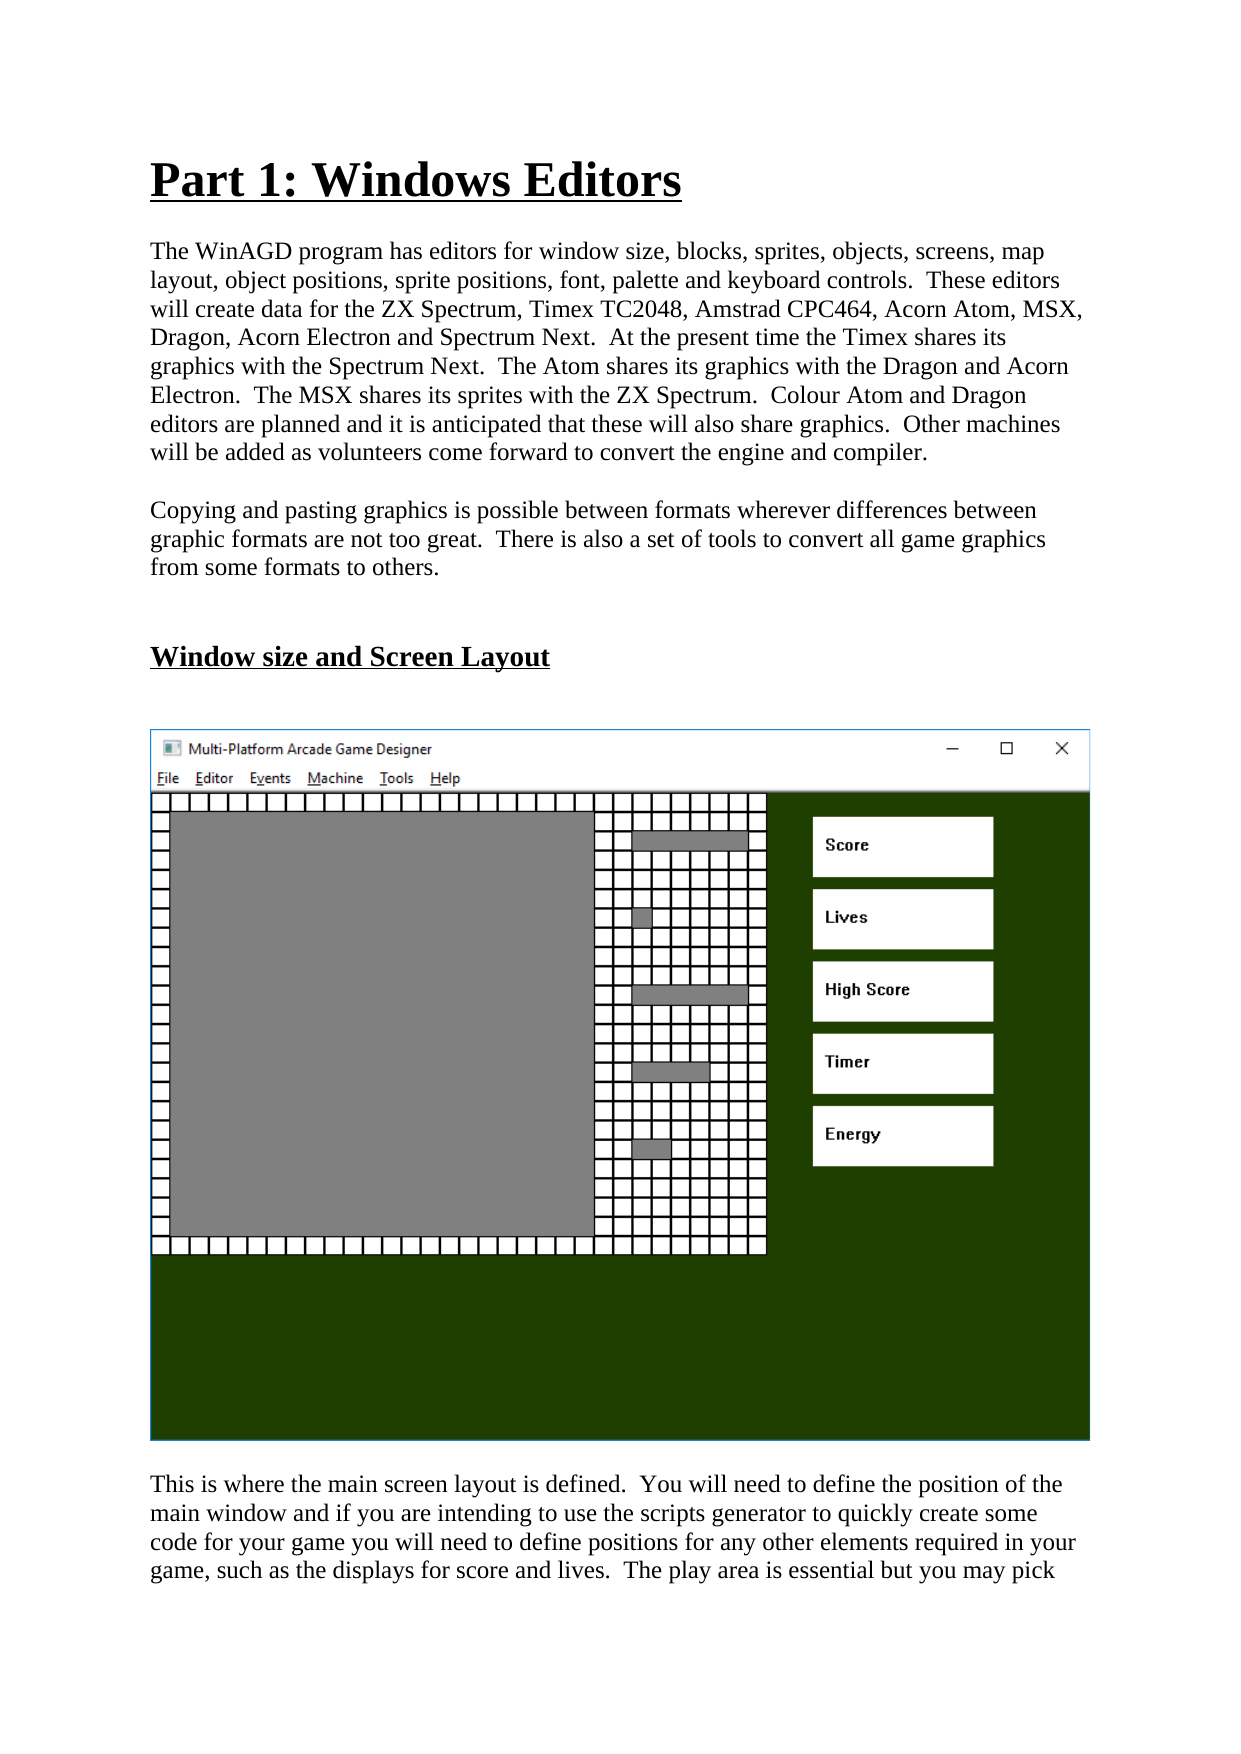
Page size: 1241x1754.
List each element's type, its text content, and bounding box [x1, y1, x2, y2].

text Window size and Screen Layout [150, 639, 1090, 672]
text Copying and pasting graphics is possible between formats wherever differences between graphic formats are not too great. There is also a set of tools to convert all game graphics from some formats to others. [150, 495, 1090, 581]
text This is where the main screen layout is defined. You will need to define the position of the main window and if you are intending to use the scripts generator to quickly create some code for your game you will need to define positions for any other elements required in your game, such as the displays for score and lives. The play area is essential but you may pick [150, 1469, 1090, 1584]
text Part 1: Windows Editors [150, 150, 1090, 207]
text The WinAGD program has editors for window size, blocks, sprites, objects, screens, map layout, object positions, sprite positions, font, palette and keyboard controls. These editors will create data for the ZX Spectrum, Timex TC2048, Amstrad CPC464, Acorn Atom, MSX, Dragon, Acorn Electron and Spectrum Next. At the present time the Timex shares its graphics with the Spectrum Next. The Atom shares its graphics with the Dragon and Acorn Electron. The MSX shares its sprites with the ZX Spectrum. Colour Atom and Dragon editors are planned and it is anticipated that these will also share graphics. Other machines will be added as volunteers come forward to convert the engine and compiler. [150, 236, 1090, 466]
picture [150, 729, 1091, 1441]
